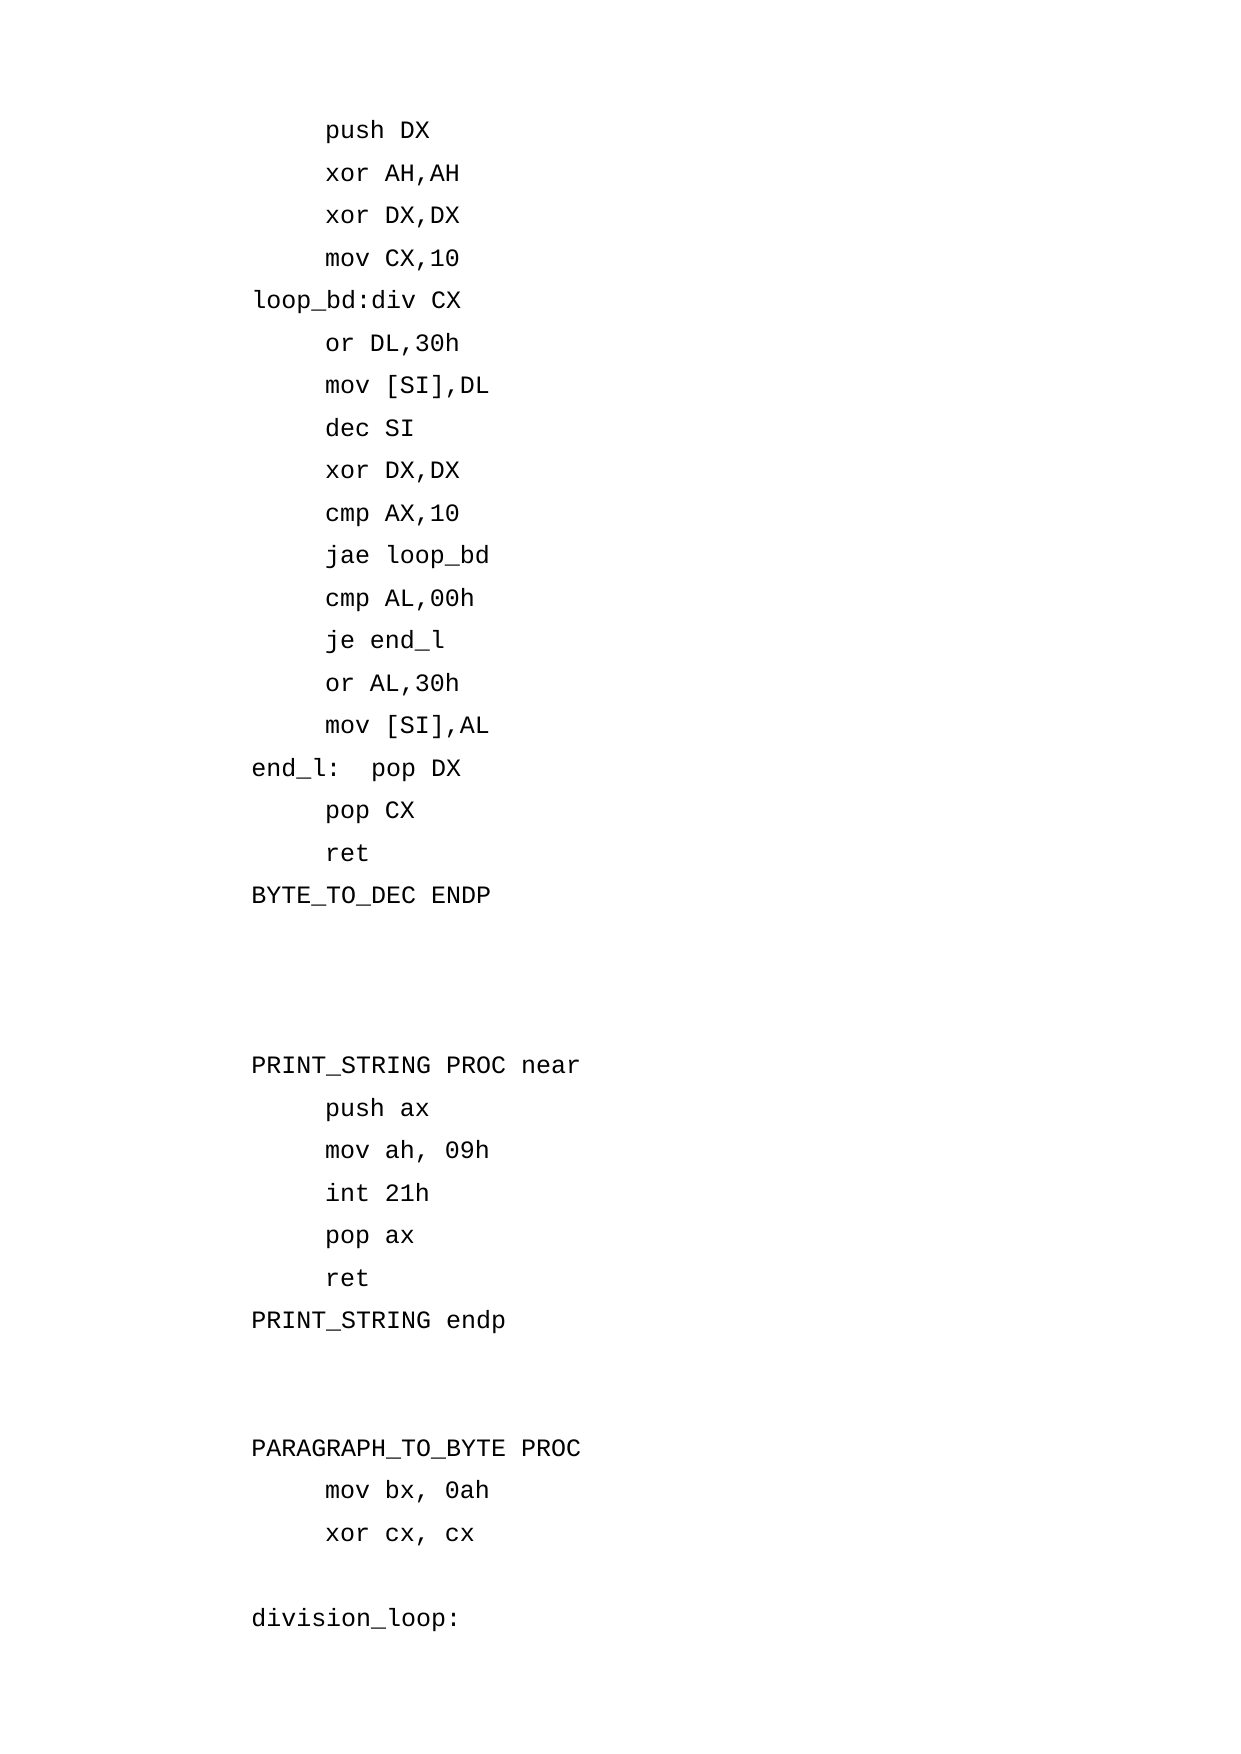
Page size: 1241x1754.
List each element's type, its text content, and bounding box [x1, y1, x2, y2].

text or AL,30h [177, 671, 1152, 699]
text ret [177, 1266, 1152, 1294]
text xor DX,DX [177, 458, 1152, 486]
text jae loop_bd [177, 543, 1152, 571]
text pop ax [177, 1223, 1152, 1251]
text xor AH,AH [177, 161, 1152, 189]
text mov [SI],DL [177, 373, 1152, 401]
text pop CX [177, 798, 1152, 826]
text mov bx, 0ah [177, 1478, 1152, 1506]
text PRINT_STRING PROC near [177, 1053, 1152, 1081]
text mov CX,10 [177, 246, 1152, 274]
text PRINT_STRING endp [177, 1308, 1152, 1336]
text xor cx, cx [177, 1521, 1152, 1549]
text mov ah, 09h [177, 1138, 1152, 1166]
text BYTE_TO_DEC ENDP [177, 883, 1152, 911]
text push DX [177, 118, 1152, 146]
text ret [177, 841, 1152, 869]
text division_loop: [177, 1606, 1152, 1634]
text push ax [177, 1096, 1152, 1124]
text end_l: pop DX [177, 756, 1152, 784]
text xor DX,DX [177, 203, 1152, 231]
text cmp AX,10 [177, 501, 1152, 529]
text int 21h [177, 1181, 1152, 1209]
text dec SI [177, 416, 1152, 444]
text PARAGRAPH_TO_BYTE PROC [177, 1436, 1152, 1464]
text cmp AL,00h [177, 586, 1152, 614]
text loop_bd:div CX [177, 288, 1152, 316]
text or DL,30h [177, 331, 1152, 359]
text mov [SI],AL [177, 713, 1152, 741]
text je end_l [177, 628, 1152, 656]
